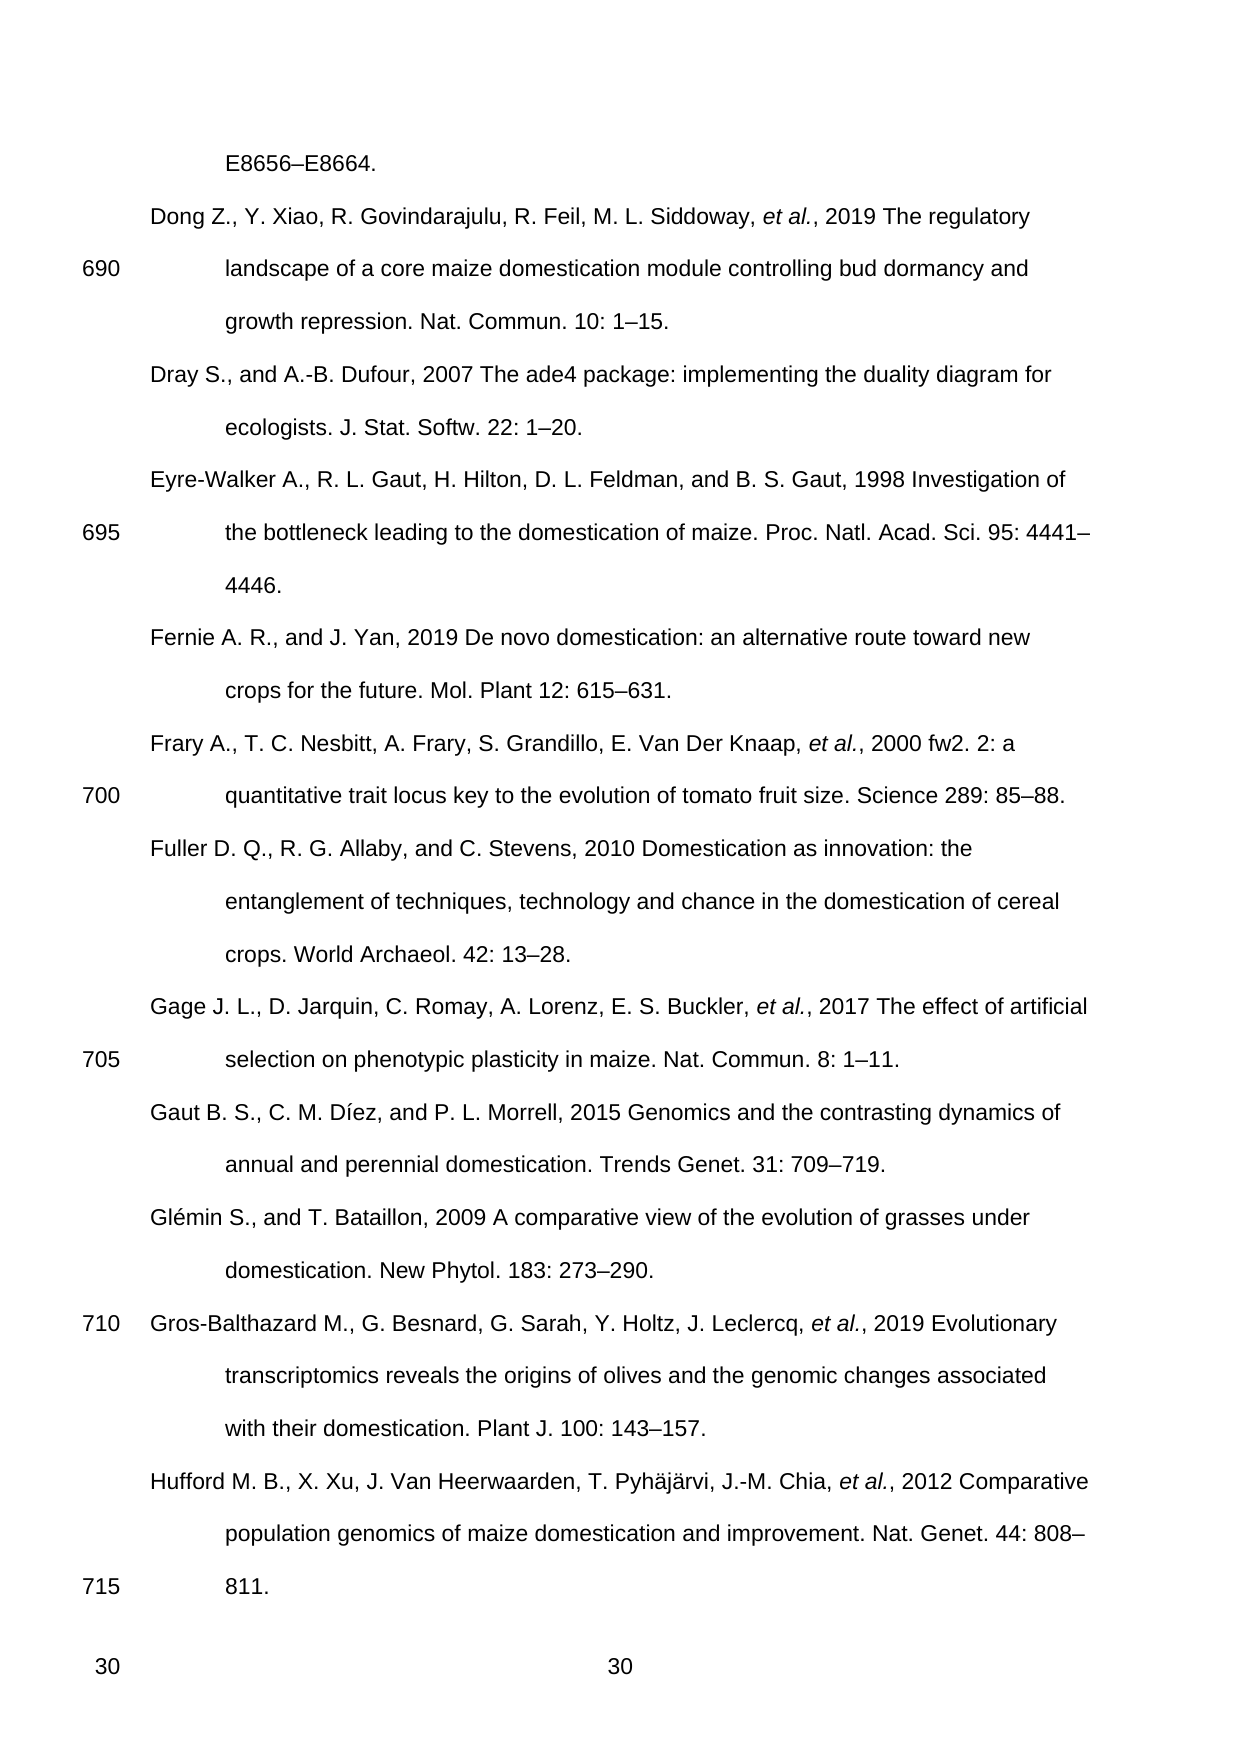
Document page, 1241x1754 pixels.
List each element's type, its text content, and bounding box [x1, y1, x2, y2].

text Frary A., T. C. Nesbitt, A. Frary, S. Grandillo, E. Van Der Knaap, et al., 2000 fw2. 2: a quantitative trait locus key to the evolution of tomato fruit size. Science 289: 85–88. [150, 730, 1090, 809]
text Dray S., and A.-B. Dufour, 2007 The ade4 package: implementing the duality diagram for ecologists. J. Stat. Softw. 22: 1–20. [150, 361, 1090, 440]
text Dong Z., Y. Xiao, R. Govindarajulu, R. Feil, M. L. Siddoway, et al., 2019 The regulatory landscape of a core maize domestication module controlling bud dormancy and growth repression. Nat. Commun. 10: 1–15. [150, 203, 1090, 334]
text Fernie A. R., and J. Yan, 2019 De novo domestication: an alternative route toward new crops for the future. Mol. Plant 12: 615–631. [150, 624, 1090, 703]
text Hufford M. B., X. Xu, J. Van Heerwaarden, T. Pyhäjärvi, J.-M. Chia, et al., 2012 Comparative population genomics of maize domestication and improvement. Nat. Genet. 44: 808–811. [150, 1468, 1090, 1599]
text Eyre-Walker A., R. L. Gaut, H. Hilton, D. L. Feldman, and B. S. Gaut, 1998 Investigation of the bottleneck leading to the domestication of maize. Proc. Natl. Acad. Sci. 95: 4441–4446. [150, 466, 1090, 598]
text Gage J. L., D. Jarquin, C. Romay, A. Lorenz, E. S. Buckler, et al., 2017 The effect of artificial selection on phenotypic plasticity in maize. Nat. Commun. 8: 1–11. [150, 993, 1090, 1072]
text Gaut B. S., C. M. Díez, and P. L. Morrell, 2015 Genomics and the contrasting dynamics of annual and perennial domestication. Trends Genet. 31: 709–719. [150, 1099, 1090, 1178]
text Glémin S., and T. Bataillon, 2009 A comparative view of the evolution of grasses under domestication. New Phytol. 183: 273–290. [150, 1204, 1090, 1283]
text E8656–E8664. [150, 150, 1090, 176]
text Fuller D. Q., R. G. Allaby, and C. Stevens, 2010 Domestication as innovation: the entanglement of techniques, technology and chance in the domestication of cereal crops. World Archaeol. 42: 13–28. [150, 835, 1090, 967]
text Gros-Balthazard M., G. Besnard, G. Sarah, Y. Holtz, J. Leclercq, et al., 2019 Evolutionary transcriptomics reveals the origins of olives and the genomic changes associated with their domestication. Plant J. 100: 143–157. [150, 1309, 1090, 1441]
